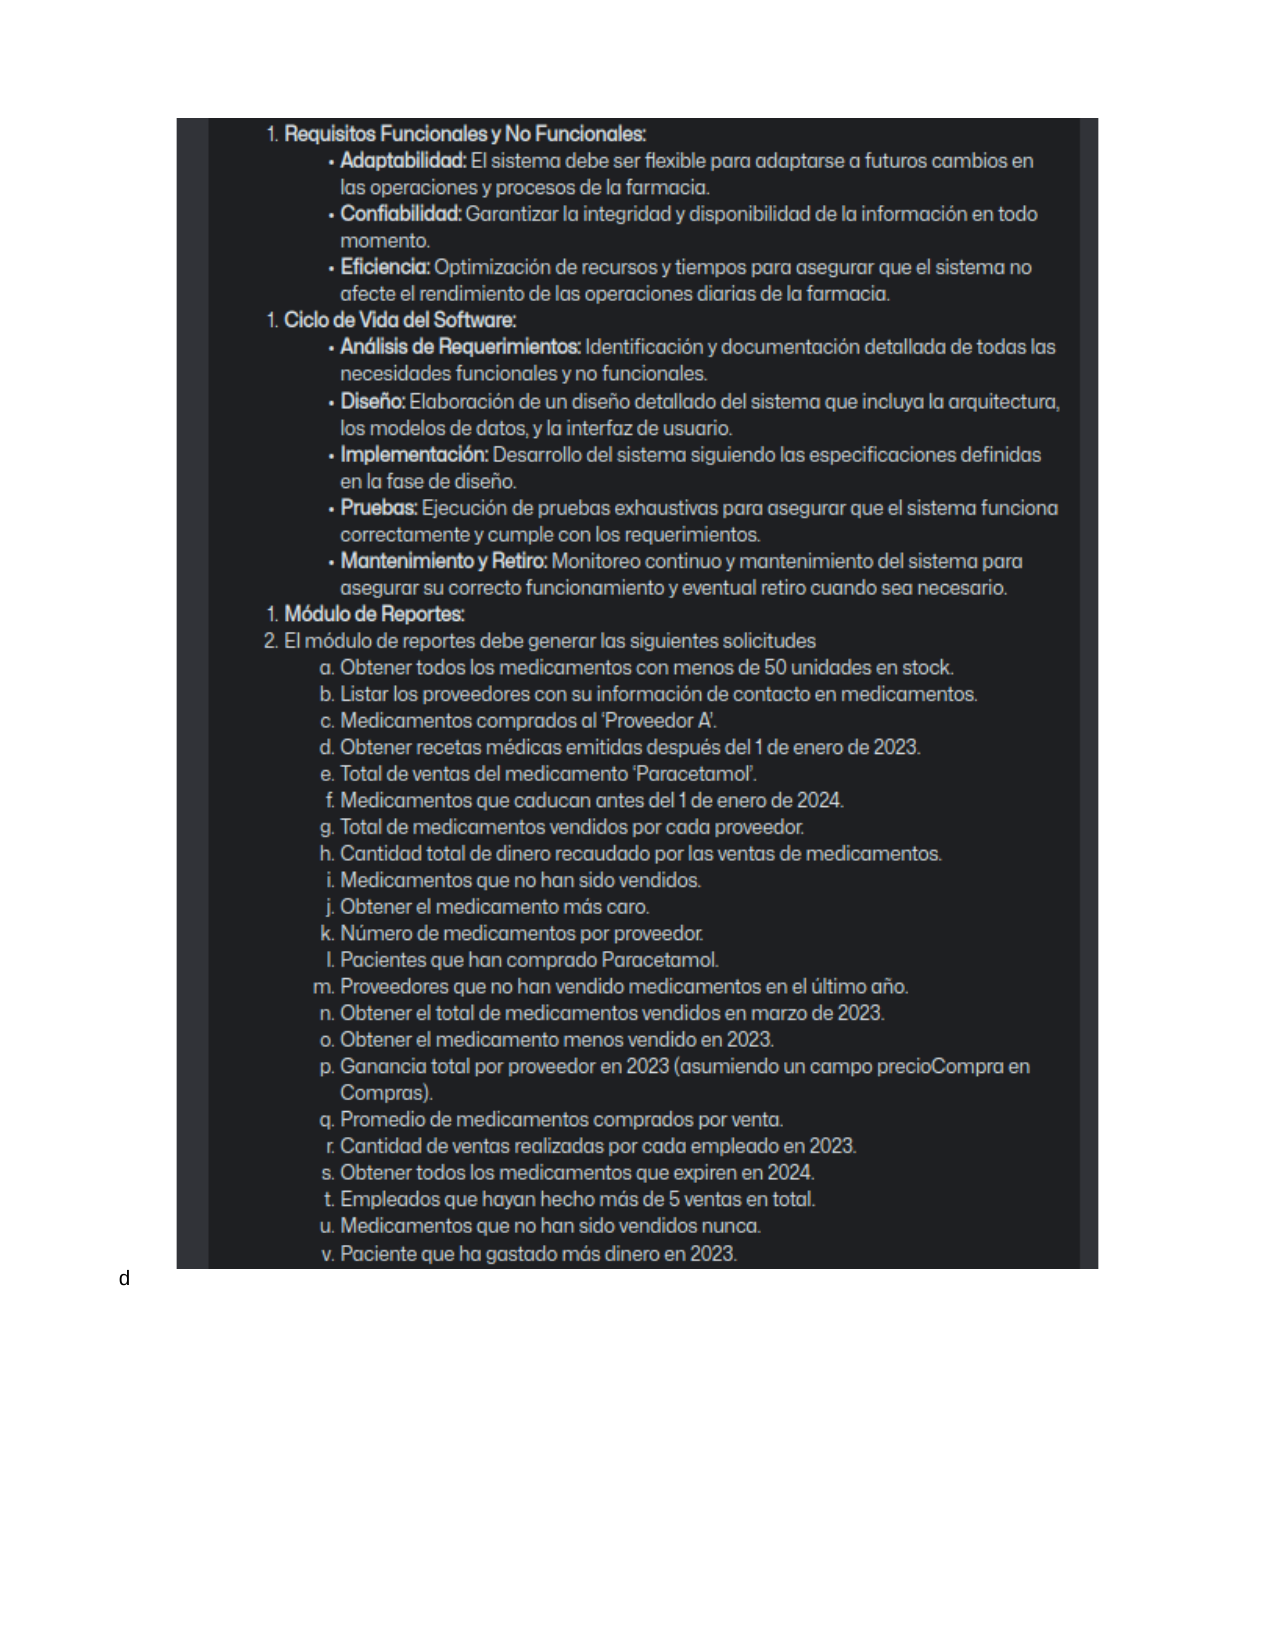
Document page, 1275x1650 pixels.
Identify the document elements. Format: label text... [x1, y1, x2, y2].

picture [176, 118, 1099, 1269]
text d [118, 118, 1157, 1292]
